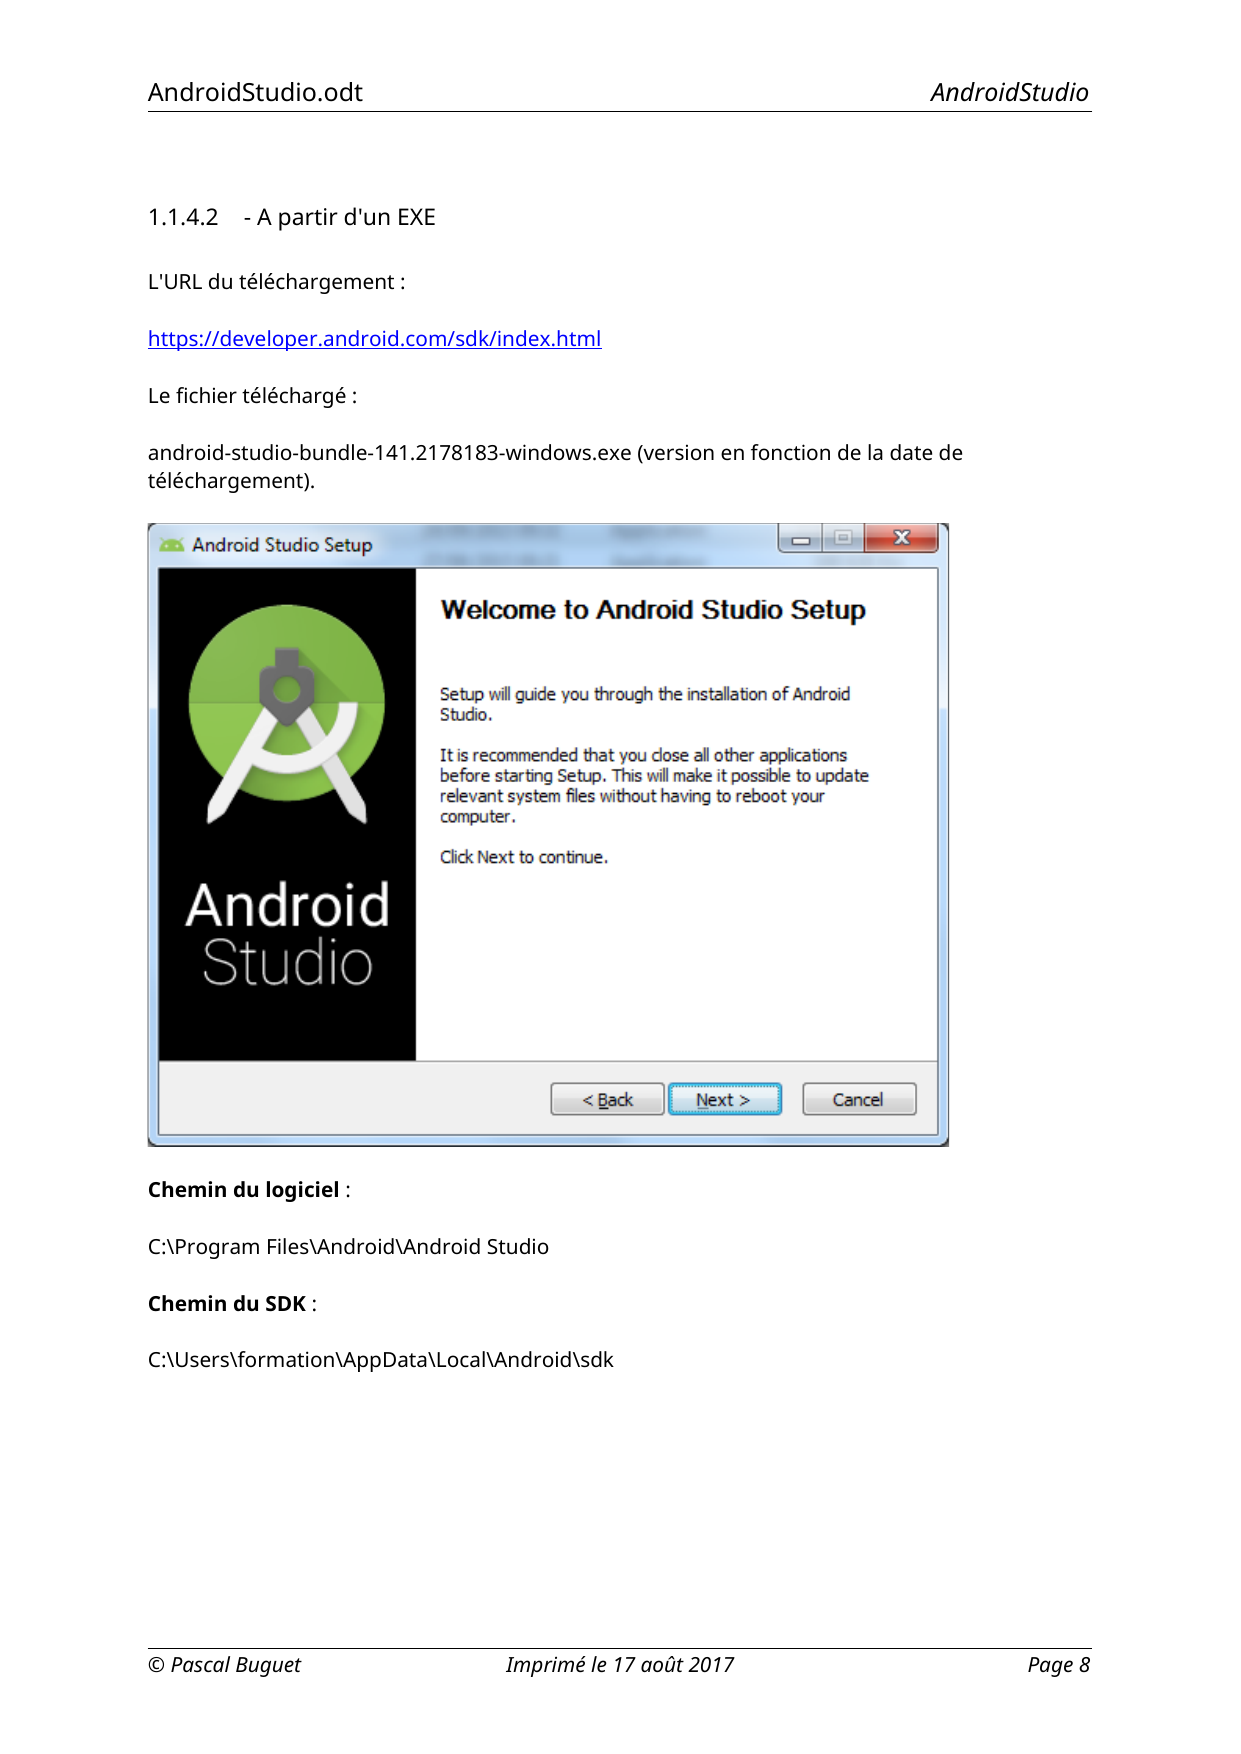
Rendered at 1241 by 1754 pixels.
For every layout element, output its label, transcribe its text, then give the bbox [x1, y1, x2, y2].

text Chemin du logiciel : [148, 1175, 1092, 1203]
text Le fichier téléchargé : [148, 381, 1092, 409]
text C:\Users\formation\AppData\Local\Android\sdk [148, 1346, 1092, 1374]
subtitle - A partir d'un EXE [148, 201, 1092, 232]
text C:\Program Files\Android\Android Studio [148, 1232, 1092, 1260]
text Chemin du SDK : [148, 1289, 1092, 1317]
text L'URL du téléchargement : [148, 267, 1092, 296]
picture [147, 523, 950, 1147]
text https://developer.android.com/sdk/index.html [148, 324, 1092, 352]
text android-studio-bundle-141.2178183-windows.exe (version en fonction de la date de téléchargement). [148, 438, 1092, 494]
